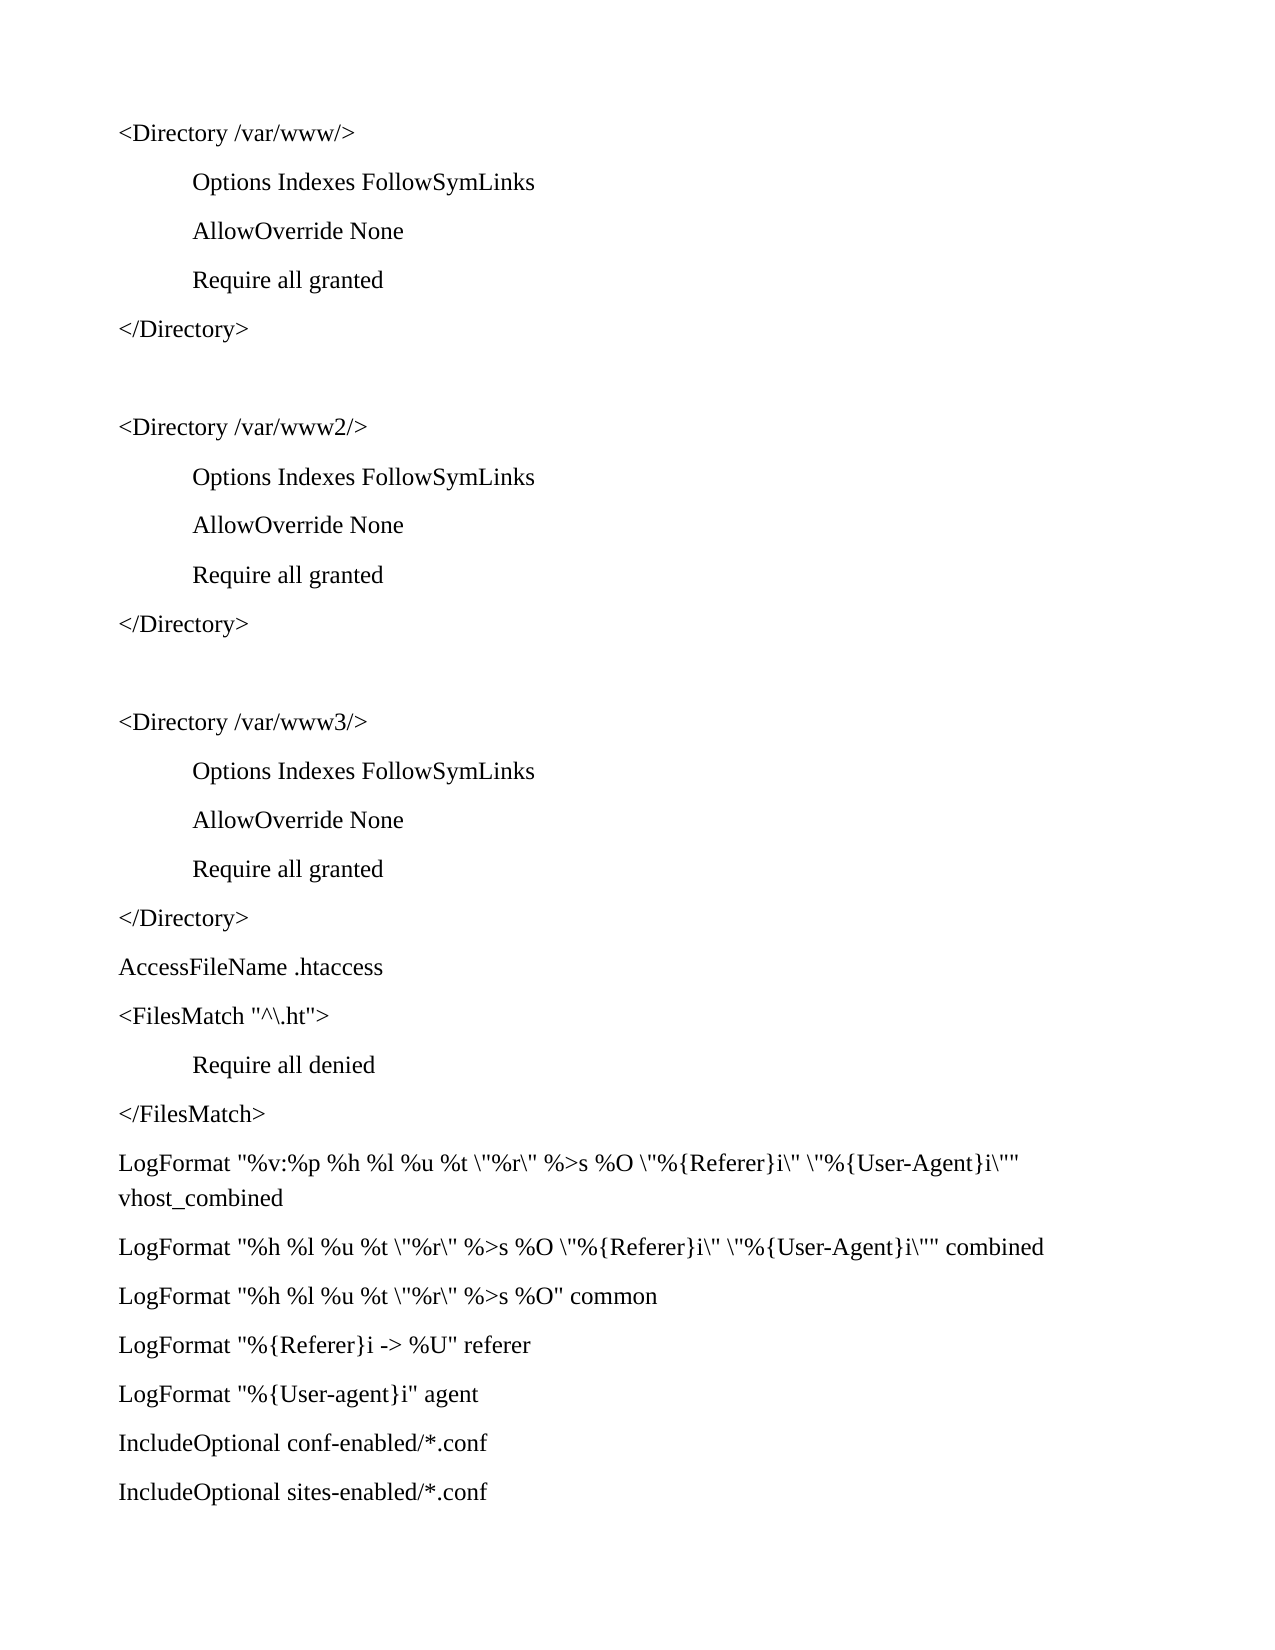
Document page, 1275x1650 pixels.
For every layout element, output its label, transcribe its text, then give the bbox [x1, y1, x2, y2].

text <Directory /var/www3/> [118, 707, 1157, 736]
text AllowOverride None [118, 216, 1157, 245]
text AllowOverride None [118, 511, 1157, 539]
text IncludeOptional conf-enabled/*.conf [118, 1428, 1157, 1457]
text Require all granted [118, 854, 1157, 883]
text Require all granted [118, 265, 1157, 294]
text AccessFileName .htaccess [118, 952, 1157, 981]
text Options Indexes FollowSymLinks [118, 167, 1157, 196]
text </FilesMatch> [118, 1099, 1157, 1128]
text </Directory> [118, 903, 1157, 932]
text <Directory /var/www/> [118, 118, 1157, 147]
text </Directory> [118, 314, 1157, 343]
text AllowOverride None [118, 805, 1157, 834]
text <Directory /var/www2/> [118, 412, 1157, 441]
text Options Indexes FollowSymLinks [118, 756, 1157, 785]
text LogFormat "%{User-agent}i" agent [118, 1379, 1157, 1408]
text Options Indexes FollowSymLinks [118, 462, 1157, 490]
text <FilesMatch "^\.ht"> [118, 1001, 1157, 1030]
text LogFormat "%v:%p %h %l %u %t \"%r\" %>s %O \"%{Referer}i\" \"%{User-Agent}i\"" vhost_combined [118, 1148, 1157, 1212]
text Require all denied [118, 1050, 1157, 1079]
text IncludeOptional sites-enabled/*.conf [118, 1477, 1157, 1506]
text LogFormat "%h %l %u %t \"%r\" %>s %O" common [118, 1281, 1157, 1310]
text Require all granted [118, 560, 1157, 588]
text LogFormat "%{Referer}i -> %U" referer [118, 1330, 1157, 1359]
text </Directory> [118, 609, 1157, 637]
text LogFormat "%h %l %u %t \"%r\" %>s %O \"%{Referer}i\" \"%{User-Agent}i\"" combined [118, 1232, 1157, 1261]
